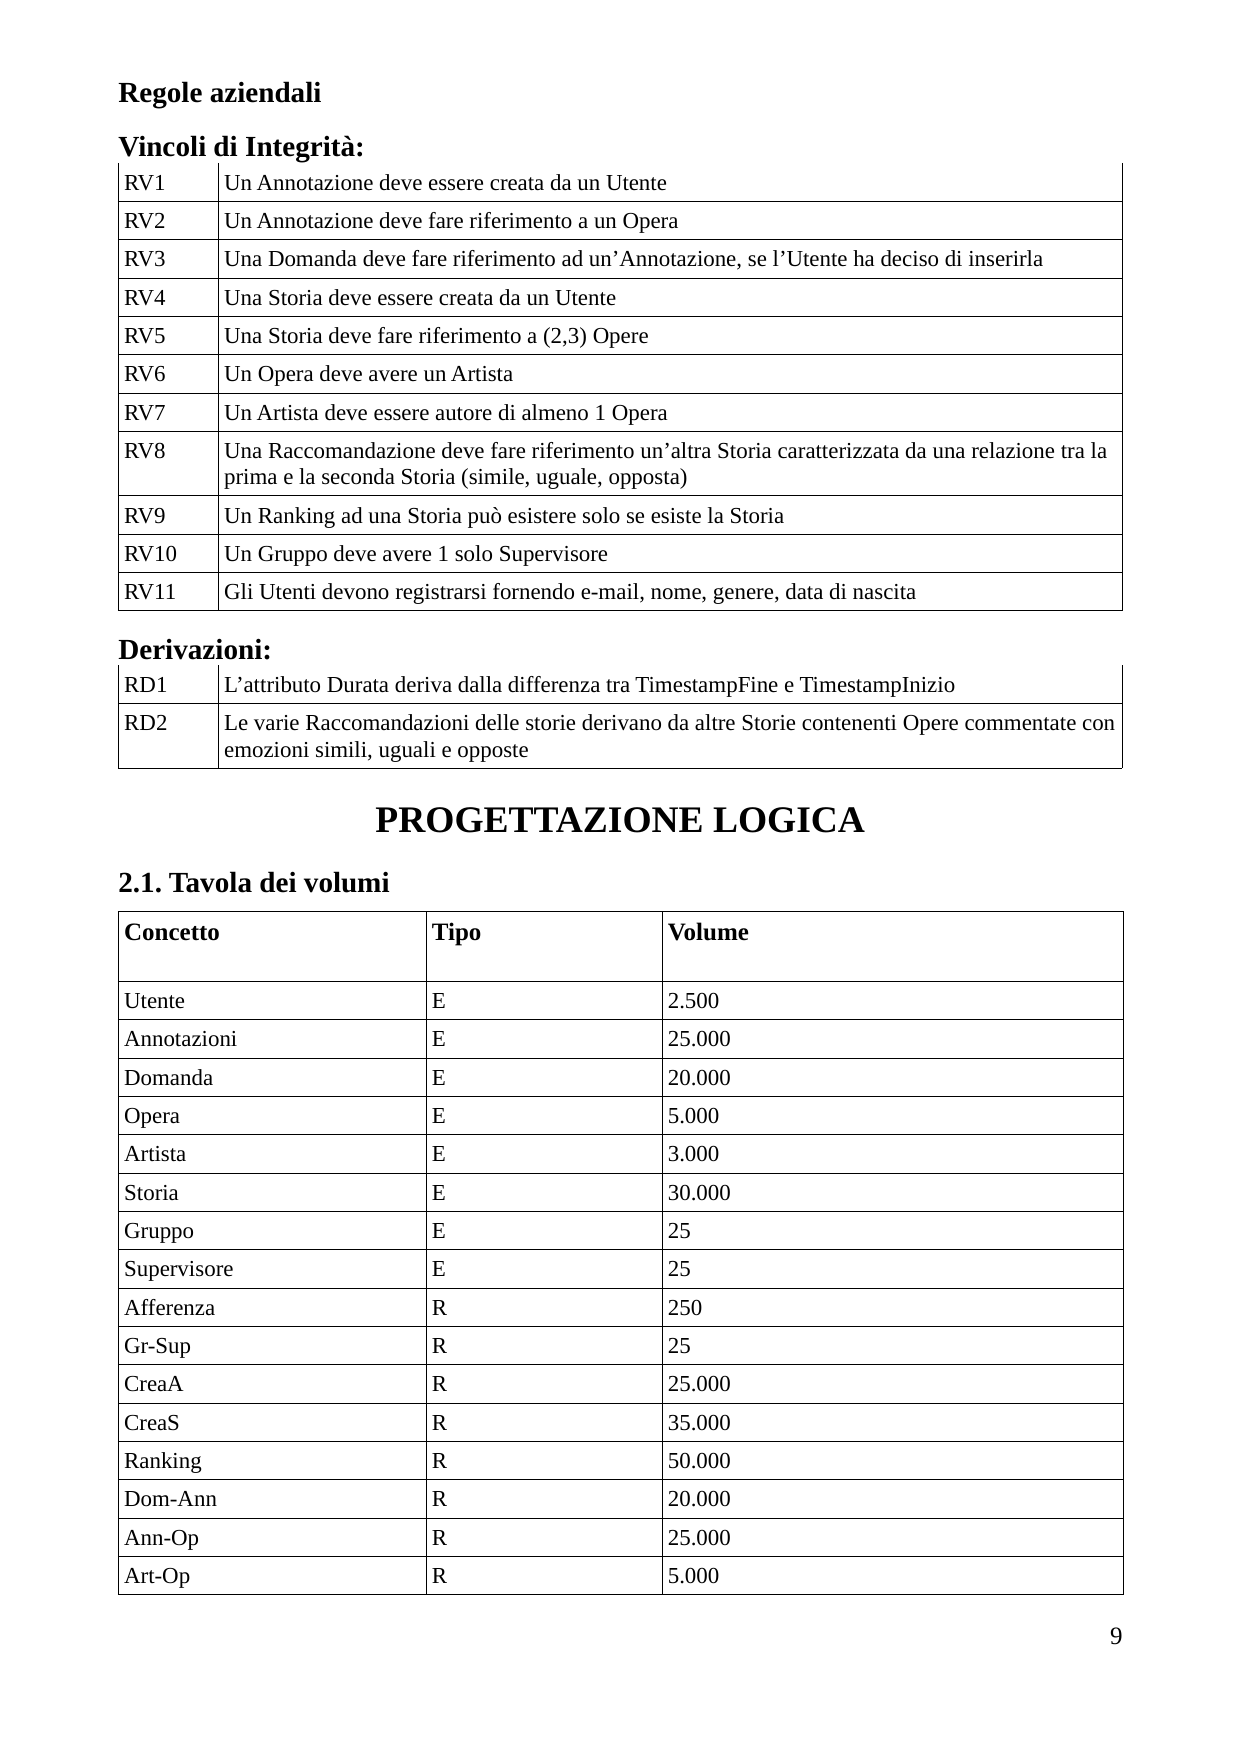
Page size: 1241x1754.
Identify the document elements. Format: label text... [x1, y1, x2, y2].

table_cell 5.000 [663, 1557, 1123, 1594]
table_cell RV11 [119, 573, 218, 610]
table_cell 250 [663, 1289, 1123, 1326]
subtitle Vincoli di Integrità: [118, 129, 1122, 163]
table_cell Un Artista deve essere autore di almeno 1 Opera [219, 394, 1122, 431]
table_cell R [427, 1519, 662, 1556]
table_cell Utente [119, 982, 426, 1019]
table_cell RV8 [119, 432, 218, 495]
table_cell R [427, 1480, 662, 1517]
table_cell Ann-Op [119, 1519, 426, 1556]
table_cell R [427, 1442, 662, 1479]
subtitle Regole aziendali [118, 75, 1122, 108]
table_cell RV7 [119, 394, 218, 431]
table_cell 25.000 [663, 1020, 1123, 1057]
table_cell R [427, 1404, 662, 1441]
table_cell 25 [663, 1250, 1123, 1287]
table_cell Storia [119, 1174, 426, 1211]
table_cell Un Ranking ad una Storia può esistere solo se esiste la Storia [219, 496, 1122, 534]
table_header Un Annotazione deve essere creata da un Utente [219, 163, 1122, 201]
table_cell RV9 [119, 496, 218, 534]
table_cell CreaS [119, 1404, 426, 1441]
table_cell E [427, 1059, 662, 1096]
table_cell Art-Op [119, 1557, 426, 1594]
table_cell Una Storia deve fare riferimento a (2,3) Opere [219, 317, 1122, 354]
table_cell R [427, 1557, 662, 1594]
subtitle Derivazioni: [118, 632, 1122, 665]
table_cell R [427, 1365, 662, 1402]
table_cell Afferenza [119, 1289, 426, 1326]
table_cell E [427, 982, 662, 1019]
table_cell CreaA [119, 1365, 426, 1402]
table_cell 20.000 [663, 1480, 1123, 1517]
subtitle 2.1. Tavola dei volumi [118, 865, 1122, 899]
table_cell 25.000 [663, 1519, 1123, 1556]
table_header Concetto [119, 912, 426, 981]
table_cell 25.000 [663, 1365, 1123, 1402]
table_cell 35.000 [663, 1404, 1123, 1441]
table_header RV1 [119, 163, 218, 201]
table_cell Gruppo [119, 1212, 426, 1249]
table_cell 2.500 [663, 982, 1123, 1019]
table_cell Gr-Sup [119, 1327, 426, 1364]
table_cell Domanda [119, 1059, 426, 1096]
table_cell E [427, 1174, 662, 1211]
table_cell RV10 [119, 535, 218, 572]
table_header RD1 [119, 665, 218, 703]
table_cell Supervisore [119, 1250, 426, 1287]
table_cell RV2 [119, 202, 218, 239]
table_cell R [427, 1289, 662, 1326]
table_cell 5.000 [663, 1097, 1123, 1134]
table_cell Annotazioni [119, 1020, 426, 1057]
table_header L’attributo Durata deriva dalla differenza tra TimestampFine e TimestampInizio [219, 665, 1122, 703]
table_cell Dom-Ann [119, 1480, 426, 1517]
table_cell Le varie Raccomandazioni delle storie derivano da altre Storie contenenti Opere commentate con emozioni simili, uguali e opposte [219, 704, 1122, 768]
table_cell RV6 [119, 355, 218, 392]
table_cell E [427, 1212, 662, 1249]
table_cell Ranking [119, 1442, 426, 1479]
table_cell Un Gruppo deve avere 1 solo Supervisore [219, 535, 1122, 572]
table_cell RV4 [119, 279, 218, 316]
table_cell Artista [119, 1135, 426, 1172]
text PROGETTAZIONE LOGICA [118, 797, 1122, 840]
table_cell E [427, 1250, 662, 1287]
table_cell R [427, 1327, 662, 1364]
table_cell Una Storia deve essere creata da un Utente [219, 279, 1122, 316]
table_header Tipo [427, 912, 662, 981]
table_cell E [427, 1097, 662, 1134]
table_cell 25 [663, 1212, 1123, 1249]
table_cell E [427, 1020, 662, 1057]
table_cell Gli Utenti devono registrarsi fornendo e-mail, nome, genere, data di nascita [219, 573, 1122, 610]
table_cell Una Raccomandazione deve fare riferimento un’altra Storia caratterizzata da una relazione tra la prima e la seconda Storia (simile, uguale, opposta) [219, 432, 1122, 495]
table_cell 50.000 [663, 1442, 1123, 1479]
table_cell 3.000 [663, 1135, 1123, 1172]
table_cell 25 [663, 1327, 1123, 1364]
table_cell Un Opera deve avere un Artista [219, 355, 1122, 392]
table_header Volume [663, 912, 1123, 981]
table_cell 30.000 [663, 1174, 1123, 1211]
table_cell 20.000 [663, 1059, 1123, 1096]
table_cell Una Domanda deve fare riferimento ad un’Annotazione, se l’Utente ha deciso di inserirla [219, 240, 1122, 277]
table_cell Un Annotazione deve fare riferimento a un Opera [219, 202, 1122, 239]
table_cell Opera [119, 1097, 426, 1134]
table_cell RV3 [119, 240, 218, 277]
table_cell E [427, 1135, 662, 1172]
table_cell RV5 [119, 317, 218, 354]
table_cell RD2 [119, 704, 218, 768]
